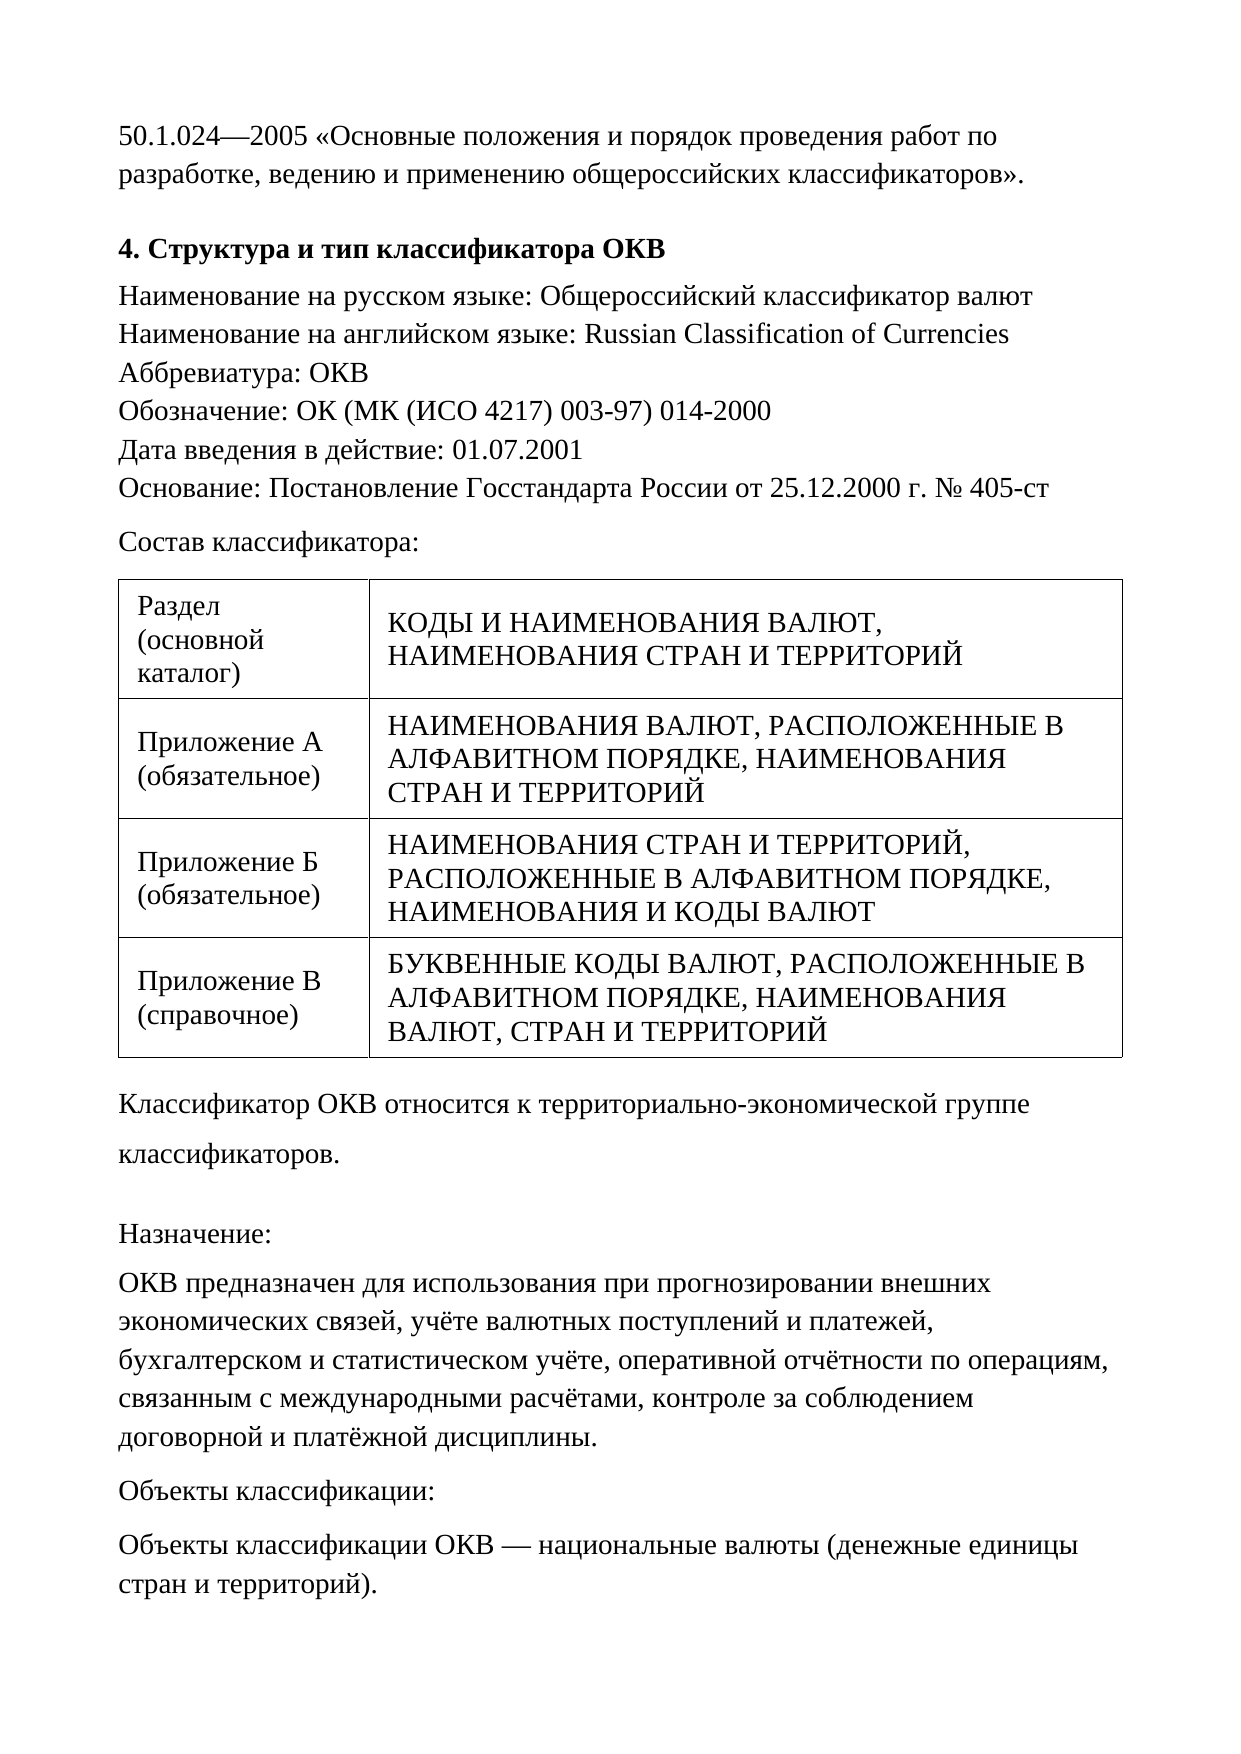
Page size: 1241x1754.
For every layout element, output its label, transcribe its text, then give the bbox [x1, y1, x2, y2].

text Объекты классификации: [118, 1473, 1122, 1507]
text Классификатор ОКВ относится к территориально-экономической группе классификаторов. [118, 1086, 1122, 1170]
table_cell Приложение Б (обязательное) [119, 819, 368, 937]
table_cell Приложение А (обязательное) [119, 699, 368, 818]
table_header КОДЫ И НАИМЕНОВАНИЯ ВАЛЮТ, НАИМЕНОВАНИЯ СТРАН И ТЕРРИТОРИЙ [370, 580, 1122, 698]
text 50.1.024—2005 «Основные положения и порядок проведения работ по разработке, ведению и применению общероссийских классификаторов». [118, 118, 1122, 190]
table_cell НАИМЕНОВАНИЯ СТРАН И ТЕРРИТОРИЙ, РАСПОЛОЖЕННЫЕ В АЛФАВИТНОМ ПОРЯДКЕ, НАИМЕНОВАНИЯ И КОДЫ ВАЛЮТ [370, 819, 1122, 937]
table_cell Приложение В (справочное) [119, 938, 368, 1057]
subtitle Назначение: [118, 1216, 1122, 1249]
text Состав классификатора: [118, 524, 1122, 558]
subtitle 4. Структура и тип классификатора ОКВ [118, 232, 1122, 265]
text Наименование на русском языке: Общероссийский классификатор валют Наименование на английском языке: Russian Classification of Currencies Аббревиатура: ОКВ Обозначение: ОК (МК (ИСО 4217) 003-97) 014-2000 Дата введения в действие: 01.07.2001 Основание: Постановление Госстандарта России от 25.12.2000 г. № 405-ст [118, 278, 1122, 504]
table_header Раздел (основной каталог) [119, 580, 368, 698]
table_cell БУКВЕННЫЕ КОДЫ ВАЛЮТ, РАСПОЛОЖЕННЫЕ В АЛФАВИТНОМ ПОРЯДКЕ, НАИМЕНОВАНИЯ ВАЛЮТ, СТРАН И ТЕРРИТОРИЙ [370, 938, 1122, 1057]
text ОКВ предназначен для использования при прогнозировании внешних экономических связей, учёте валютных поступлений и платежей, бухгалтерском и статистическом учёте, оперативной отчётности по операциям, связанным с международными расчётами, контроле за соблюдением договорной и платёжной дисциплины. [118, 1265, 1122, 1453]
text Объекты классификации ОКВ — национальные валюты (денежные единицы стран и территорий). [118, 1527, 1122, 1599]
table_cell НАИМЕНОВАНИЯ ВАЛЮТ, РАСПОЛОЖЕННЫЕ В АЛФАВИТНОМ ПОРЯДКЕ, НАИМЕНОВАНИЯ СТРАН И ТЕРРИТОРИЙ [370, 699, 1122, 818]
